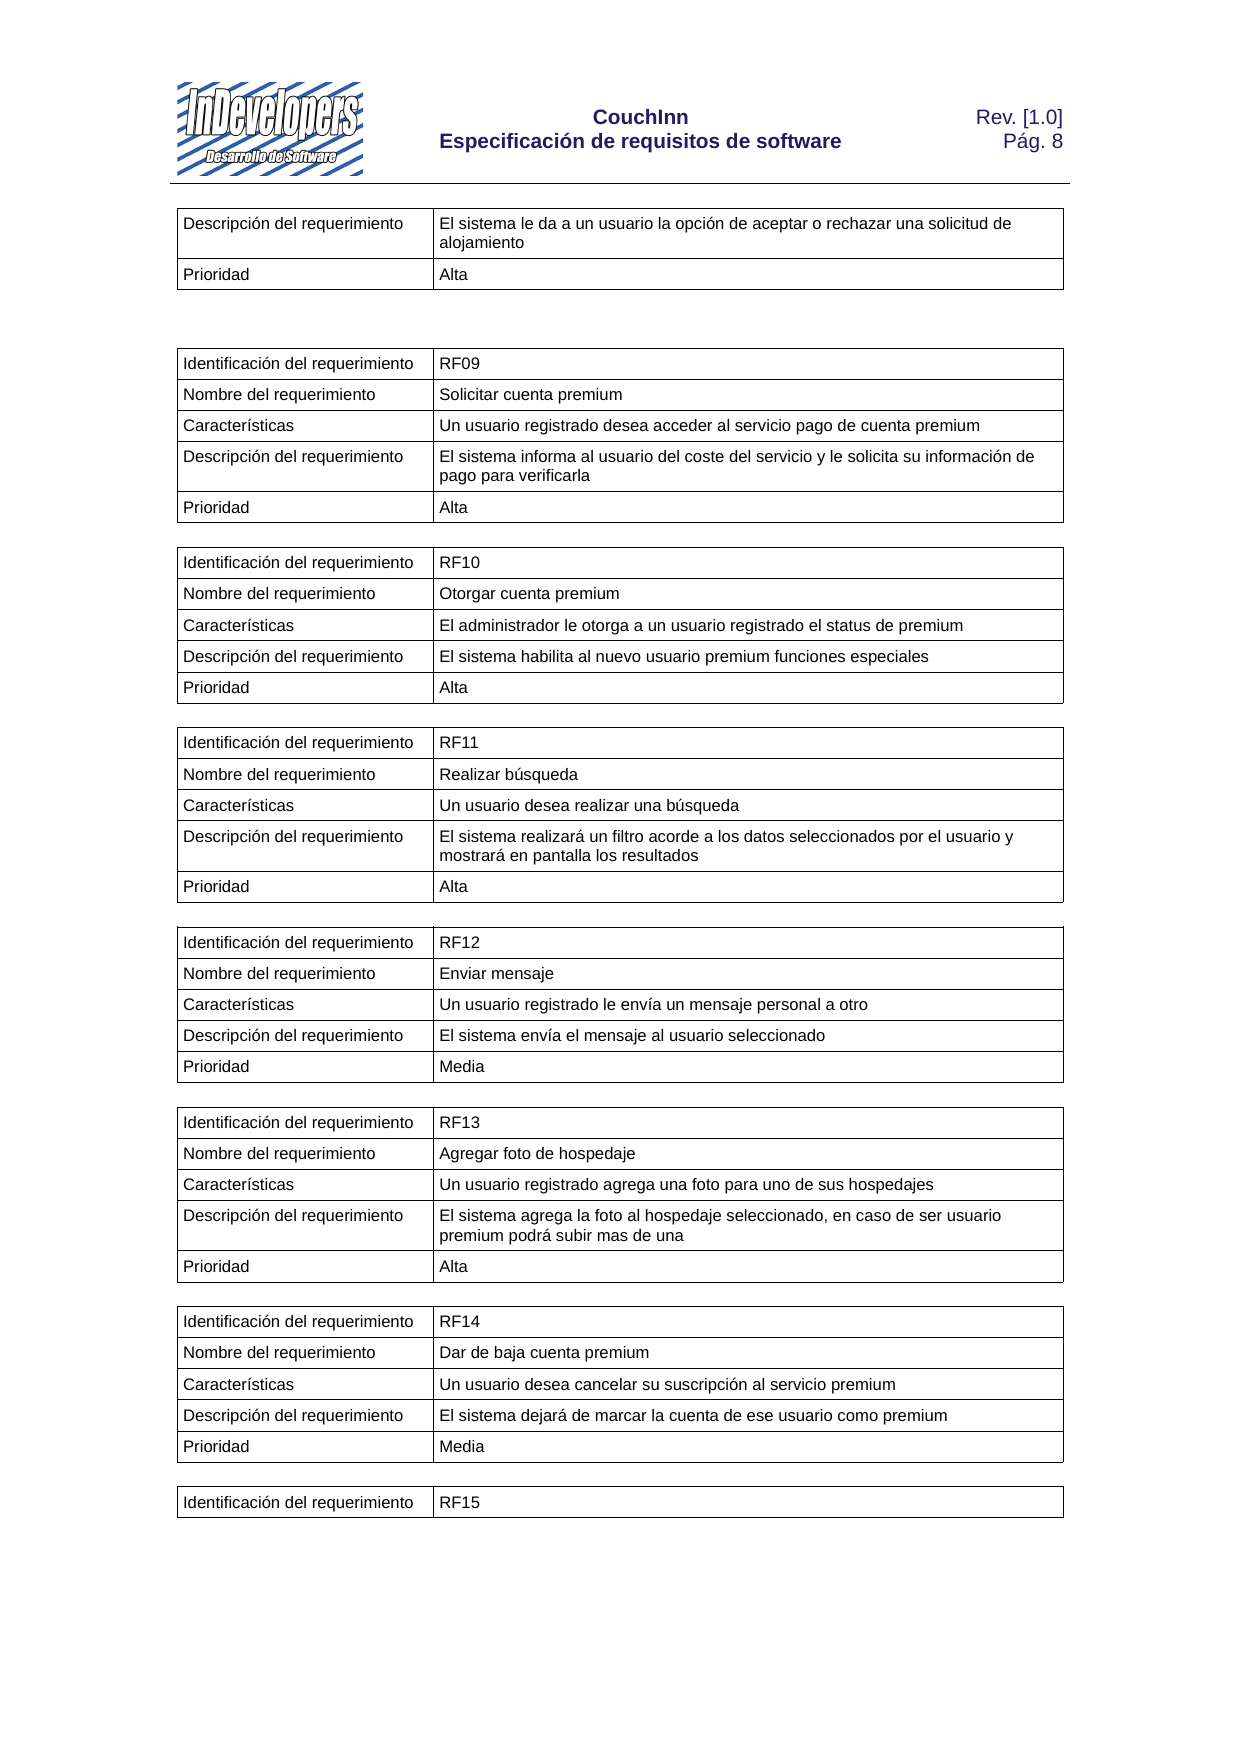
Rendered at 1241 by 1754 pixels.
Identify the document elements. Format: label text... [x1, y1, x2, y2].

table_cell El sistema informa al usuario del coste del servicio y le solicita su información de pago para verificarla [434, 442, 1063, 491]
table_header RF14 [434, 1307, 1063, 1337]
table_cell Alta [434, 492, 1063, 522]
table_cell Alta [434, 673, 1063, 702]
table_cell Alta [434, 259, 1063, 289]
table_cell Nombre del requerimiento [178, 1139, 433, 1169]
table_cell Características [178, 990, 433, 1020]
table_cell El sistema habilita al nuevo usuario premium funciones especiales [434, 641, 1063, 671]
table_header RF10 [434, 548, 1063, 578]
table_cell Descripción del requerimiento [178, 1201, 433, 1250]
table_header RF13 [434, 1108, 1063, 1138]
table_cell Nombre del requerimiento [178, 959, 433, 989]
table_cell Descripción del requerimiento [178, 442, 433, 491]
table_header Identificación del requerimiento [178, 1307, 433, 1337]
table_cell El sistema dejará de marcar la cuenta de ese usuario como premium [434, 1400, 1063, 1431]
table_header Identificación del requerimiento [178, 548, 433, 578]
table_cell Características [178, 1369, 433, 1399]
table_cell Nombre del requerimiento [178, 579, 433, 609]
table_header RF15 [434, 1487, 1063, 1517]
table_cell Descripción del requerimiento [178, 821, 433, 871]
table_header Identificación del requerimiento [178, 928, 433, 957]
table_cell Prioridad [178, 492, 433, 522]
table_cell El sistema le da a un usuario la opción de aceptar o rechazar una solicitud de alojamiento [434, 209, 1063, 258]
table_cell Descripción del requerimiento [178, 1400, 433, 1431]
table_cell El sistema envía el mensaje al usuario seleccionado [434, 1021, 1063, 1051]
table_cell Otorgar cuenta premium [434, 579, 1063, 609]
table_header RF11 [434, 728, 1063, 758]
table_header Identificación del requerimiento [178, 349, 433, 378]
table_cell Un usuario desea cancelar su suscripción al servicio premium [434, 1369, 1063, 1399]
table_cell Prioridad [178, 259, 433, 289]
table_cell Prioridad [178, 1052, 433, 1082]
table_cell Prioridad [178, 1251, 433, 1281]
table_cell Agregar foto de hospedaje [434, 1139, 1063, 1169]
table_cell Enviar mensaje [434, 959, 1063, 989]
table_cell El sistema agrega la foto al hospedaje seleccionado, en caso de ser usuario premium podrá subir mas de una [434, 1201, 1063, 1250]
table_cell Características [178, 411, 433, 441]
table_cell Descripción del requerimiento [178, 209, 433, 258]
table_header RF12 [434, 928, 1063, 957]
table_cell El administrador le otorga a un usuario registrado el status de premium [434, 610, 1063, 640]
table_cell Prioridad [178, 1432, 433, 1462]
table_cell Un usuario registrado agrega una foto para uno de sus hospedajes [434, 1170, 1063, 1200]
table_cell Alta [434, 872, 1063, 902]
table_cell Descripción del requerimiento [178, 641, 433, 671]
table_header RF09 [434, 349, 1063, 378]
table_cell Descripción del requerimiento [178, 1021, 433, 1051]
table_cell Media [434, 1052, 1063, 1082]
table_header Identificación del requerimiento [178, 728, 433, 758]
table_cell Media [434, 1432, 1063, 1462]
table_cell Un usuario desea realizar una búsqueda [434, 790, 1063, 820]
table_cell Nombre del requerimiento [178, 1338, 433, 1368]
table_cell Características [178, 1170, 433, 1200]
table_cell Un usuario registrado desea acceder al servicio pago de cuenta premium [434, 411, 1063, 441]
table_cell El sistema realizará un filtro acorde a los datos seleccionados por el usuario y mostrará en pantalla los resultados [434, 821, 1063, 871]
table_cell Nombre del requerimiento [178, 759, 433, 789]
table_cell Nombre del requerimiento [178, 380, 433, 410]
table_cell Características [178, 790, 433, 820]
table_cell Prioridad [178, 872, 433, 902]
table_cell Dar de baja cuenta premium [434, 1338, 1063, 1368]
table_header Identificación del requerimiento [178, 1108, 433, 1138]
table_cell Características [178, 610, 433, 640]
table_cell Solicitar cuenta premium [434, 380, 1063, 410]
table_cell Realizar búsqueda [434, 759, 1063, 789]
table_cell Un usuario registrado le envía un mensaje personal a otro [434, 990, 1063, 1020]
table_cell Prioridad [178, 673, 433, 702]
table_cell Alta [434, 1251, 1063, 1281]
table_header Identificación del requerimiento [178, 1487, 433, 1517]
